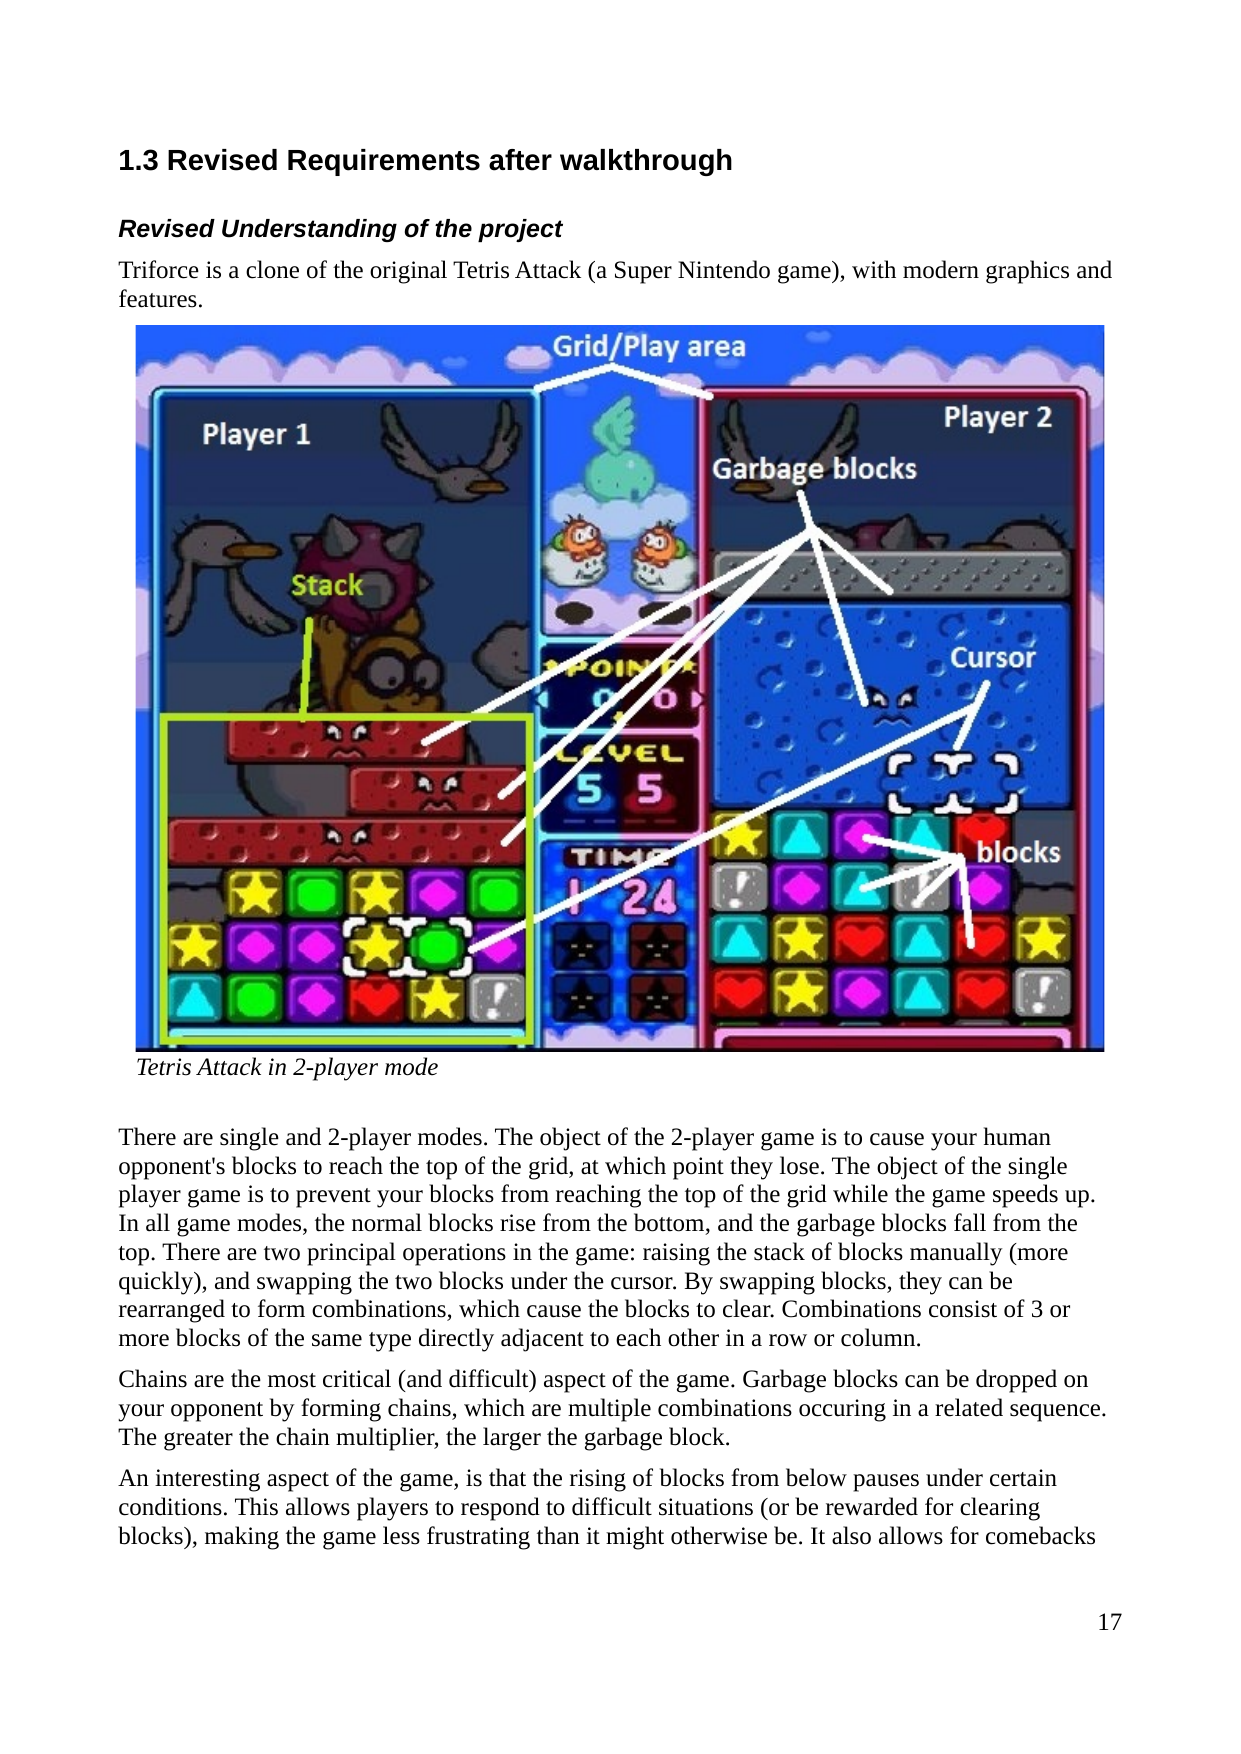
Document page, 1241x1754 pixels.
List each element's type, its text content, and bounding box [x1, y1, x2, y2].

subtitle Revised Understanding of the project [118, 214, 1122, 243]
text Triforce is a clone of the original Tetris Attack (a Super Nintendo game), with modern graphics and features. [118, 255, 1122, 313]
text Chains are the most critical (and difficult) aspect of the game. Garbage blocks can be dropped on your opponent by forming chains, which are multiple combinations occuring in a related sequence. The greater the chain multiplier, the larger the garbage block. [118, 1364, 1122, 1451]
text There are single and 2-player modes. The object of the 2-player game is to cause your human opponent's blocks to reach the top of the grid, at which point they lose. The object of the single player game is to prevent your blocks from reaching the top of the grid while the game speeds up. In all game modes, the normal blocks rise from the bottom, and the garbage blocks fall from the top. There are two principal operations in the game: raising the stack of blocks manually (more quickly), and swapping the two blocks under the cursor. By swapping blocks, they can be rearranged to form combinations, which cause the blocks to clear. Combinations consist of 3 or more blocks of the same type directly adjacent to each other in a row or column. [118, 1122, 1122, 1352]
text Tetris Attack in 2-player mode [136, 1052, 1104, 1081]
text An interesting aspect of the game, is that the rising of blocks from below pauses under certain conditions. This allows players to respond to difficult situations (or be rewarded for clearing blocks), making the game less frustrating than it might otherwise be. It also allows for comebacks [118, 1463, 1122, 1549]
subtitle 1.3 Revised Requirements after walkthrough [118, 143, 1122, 177]
